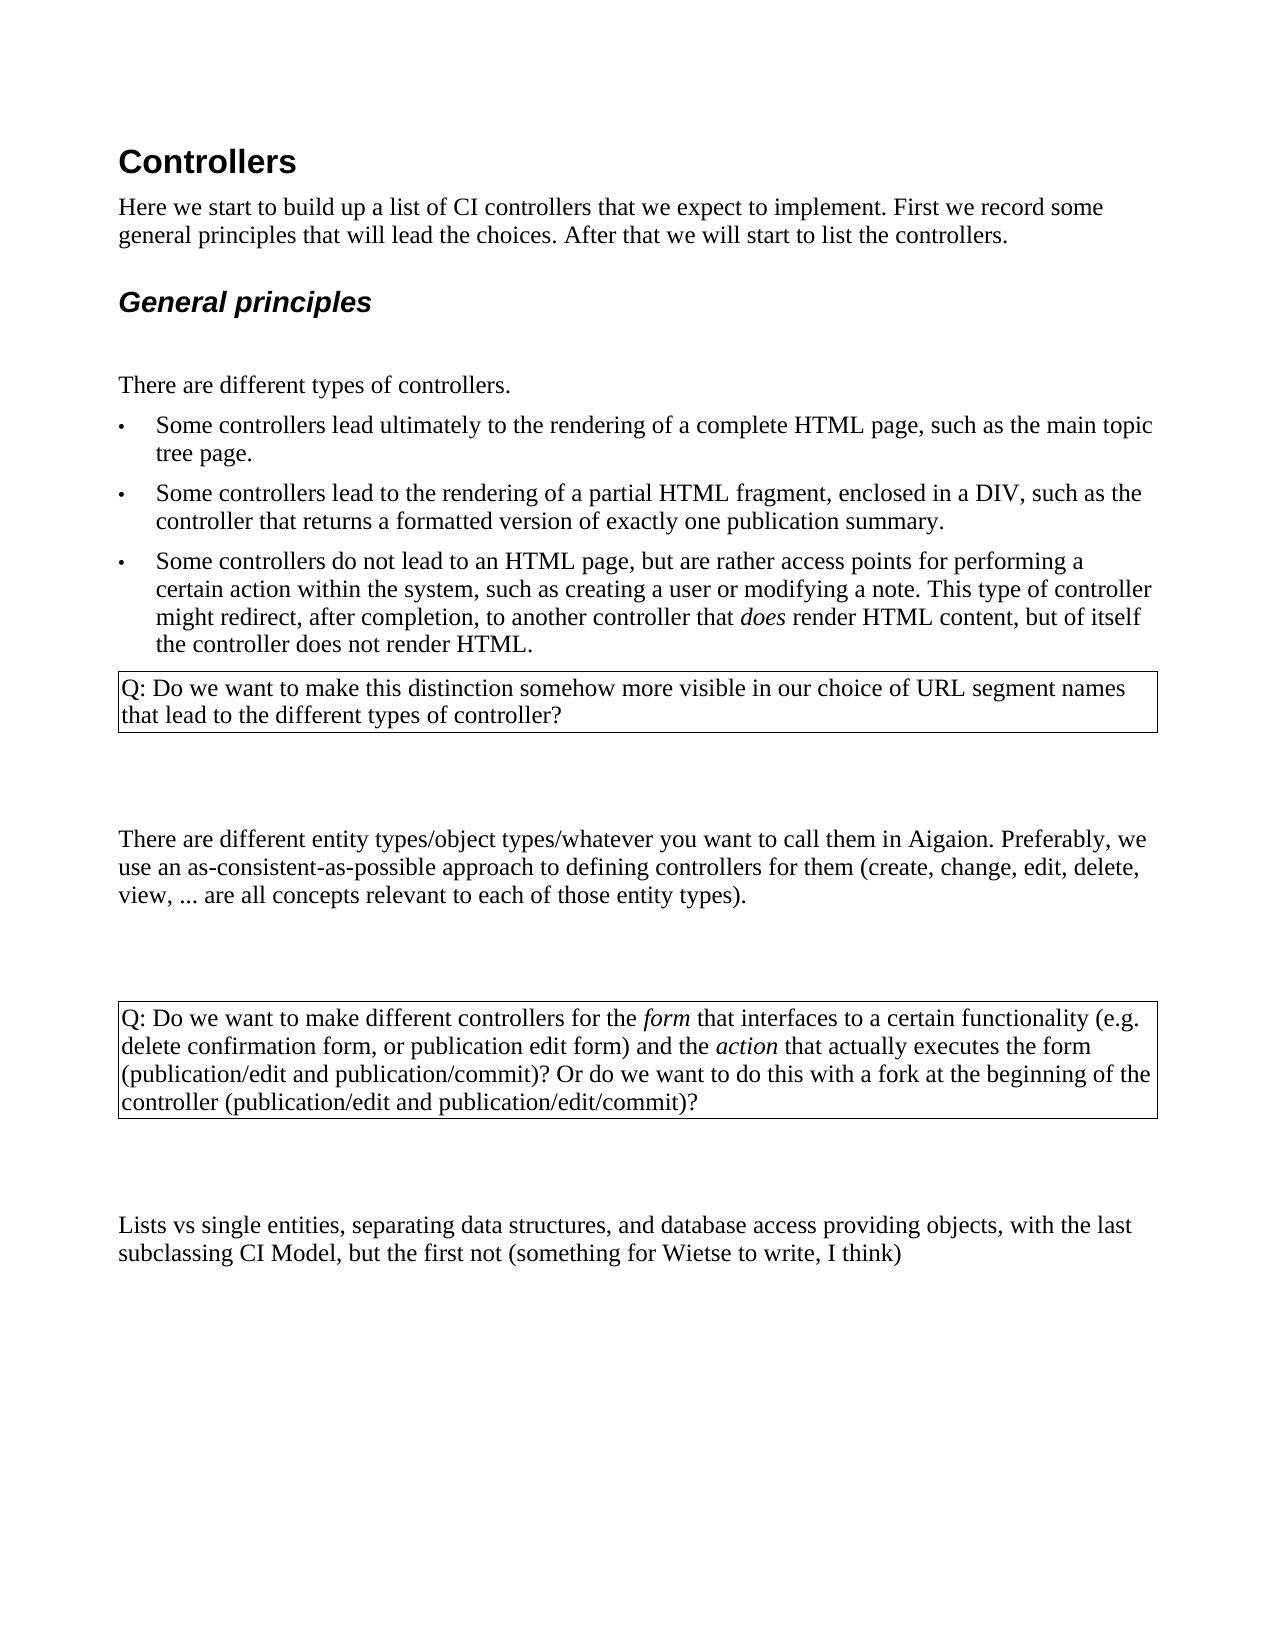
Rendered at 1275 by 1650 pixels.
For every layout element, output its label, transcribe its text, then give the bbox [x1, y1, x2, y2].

text Lists vs single entities, separating data structures, and database access providing objects, with the last subclassing CI Model, but the first not (something for Wietse to write, I think) [118, 1211, 1157, 1267]
subtitle Controllers [118, 143, 1157, 181]
list Some controllers do not lead to an HTML page, but are rather access points for performing a certain action within the system, such as creating a user or modifying a note. This type of controller might redirect, after completion, to another controller that does render HTML content, but of itself the controller does not render HTML. [118, 547, 1157, 658]
text There are different types of controllers. [118, 371, 1157, 399]
text There are different entity types/object types/whatever you want to call them in Aigaion. Preferably, we use an as-consistent-as-possible approach to defining controllers for them (create, change, edit, delete, view, ... are all concepts relevant to each of those entity types). [118, 825, 1157, 908]
text Here we start to build up a list of CI controllers that we expect to implement. First we record some general principles that will lead the choices. After that we will start to list the controllers. [118, 193, 1157, 248]
text Q: Do we want to make this distinction somehow more visible in our choice of URL segment names that lead to the different types of controller? [119, 672, 1157, 732]
subtitle General principles [118, 286, 1157, 319]
list Some controllers lead to the rendering of a partial HTML fragment, enclosed in a DIV, such as the controller that returns a formatted version of exactly one publication summary. [118, 479, 1157, 535]
text Q: Do we want to make different controllers for the form that interfaces to a certain functionality (e.g. delete confirmation form, or publication edit form) and the action that actually executes the form (publication/edit and publication/commit)? Or do we want to do this with a fork at the beginning of the controller (publication/edit and publication/edit/commit)? [119, 1002, 1157, 1118]
list Some controllers lead ultimately to the rendering of a complete HTML page, such as the main topic tree page. [118, 412, 1157, 467]
